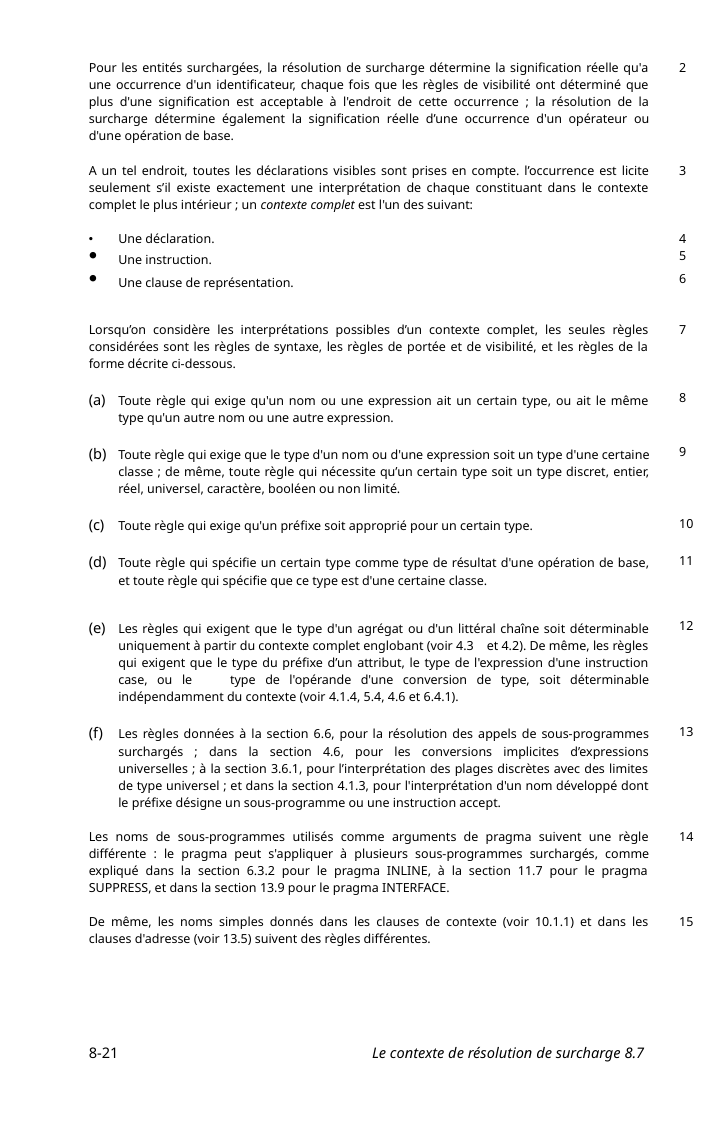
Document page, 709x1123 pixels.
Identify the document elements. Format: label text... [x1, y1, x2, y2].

text Pour les entités surchargées, la résolution de surcharge détermine la signification réelle qu'a une occurrence d'un identificateur, chaque fois que les règles de visibilité ont déterminé que plus d'une signification est acceptable à l'endroit de cette occurrence ; la résolution de la surcharge détermine également la signification réelle d’une occurrence d'un opérateur ou d'une opération de base. [88, 59, 649, 144]
list Toute règle qui exige que le type d'un nom ou d'une expression soit un type d'une certaine classe ; de même, toute règle qui nécessite qu’un certain type soit un type discret, entier, réel, universel, caractère, booléen ou non limité. [88, 443, 649, 498]
text Les noms de sous-programmes utilisés comme arguments de pragma suivent une règle différente : le pragma peut s'appliquer à plusieurs sous-programmes surchargés, comme expliqué dans la section 6.3.2 pour le pragma INLINE, à la section 11.7 pour le pragma SUPPRESS, et dans la section 13.9 pour le pragma INTERFACE. [88, 828, 649, 896]
list Toute règle qui spécifie un certain type comme type de résultat d'une opération de base, et toute règle qui spécifie que ce type est d'une certaine classe. [88, 552, 649, 589]
text De même, les noms simples donnés dans les clauses de contexte (voir 10.1.1) et dans les clauses d'adresse (voir 13.5) suivent des règles différentes. [88, 913, 649, 948]
list Les règles données à la section 6.6, pour la résolution des appels de sous-programmes surchargés ; dans la section 4.6, pour les conversions implicites d’expressions universelles ; à la section 3.6.1, pour l’interprétation des plages discrètes avec des limites de type universel ; et dans la section 4.1.3, pour l'interprétation d'un nom développé dont le préfixe désigne un sous-programme ou une instruction accept. [88, 723, 649, 811]
list Une instruction. [88, 247, 649, 270]
list Les règles qui exigent que le type d'un agrégat ou d'un littéral chaîne soit déterminable uniquement à partir du contexte complet englobant (voir 4.3 et 4.2). De même, les règles qui exigent que le type du préfixe d’un attribut, le type de l'expression d'une instruction case, ou le type de l'opérande d'une conversion de type, soit déterminable indépendamment du contexte (voir 4.1.4, 5.4, 4.6 et 6.4.1). [88, 617, 649, 706]
list Toute règle qui exige qu'un nom ou une expression ait un certain type, ou ait le même type qu'un autre nom ou une autre expression. [88, 389, 649, 426]
list Une déclaration. [88, 230, 649, 247]
list Une clause de représentation. [88, 270, 649, 292]
text A un tel endroit, toutes les déclarations visibles sont prises en compte. l’occurrence est licite seulement s’il existe exactement une interprétation de chaque constituant dans le contexte complet le plus intérieur ; un contexte complet est l'un des suivant: [88, 162, 649, 213]
list Toute règle qui exige qu'un préfixe soit approprié pour un certain type. [88, 515, 649, 534]
text Lorsqu’on considère les interprétations possibles d’un contexte complet, les seules règles considérées sont les règles de syntaxe, les règles de portée et de visibilité, et les règles de la forme décrite ci-dessous. [88, 321, 649, 372]
